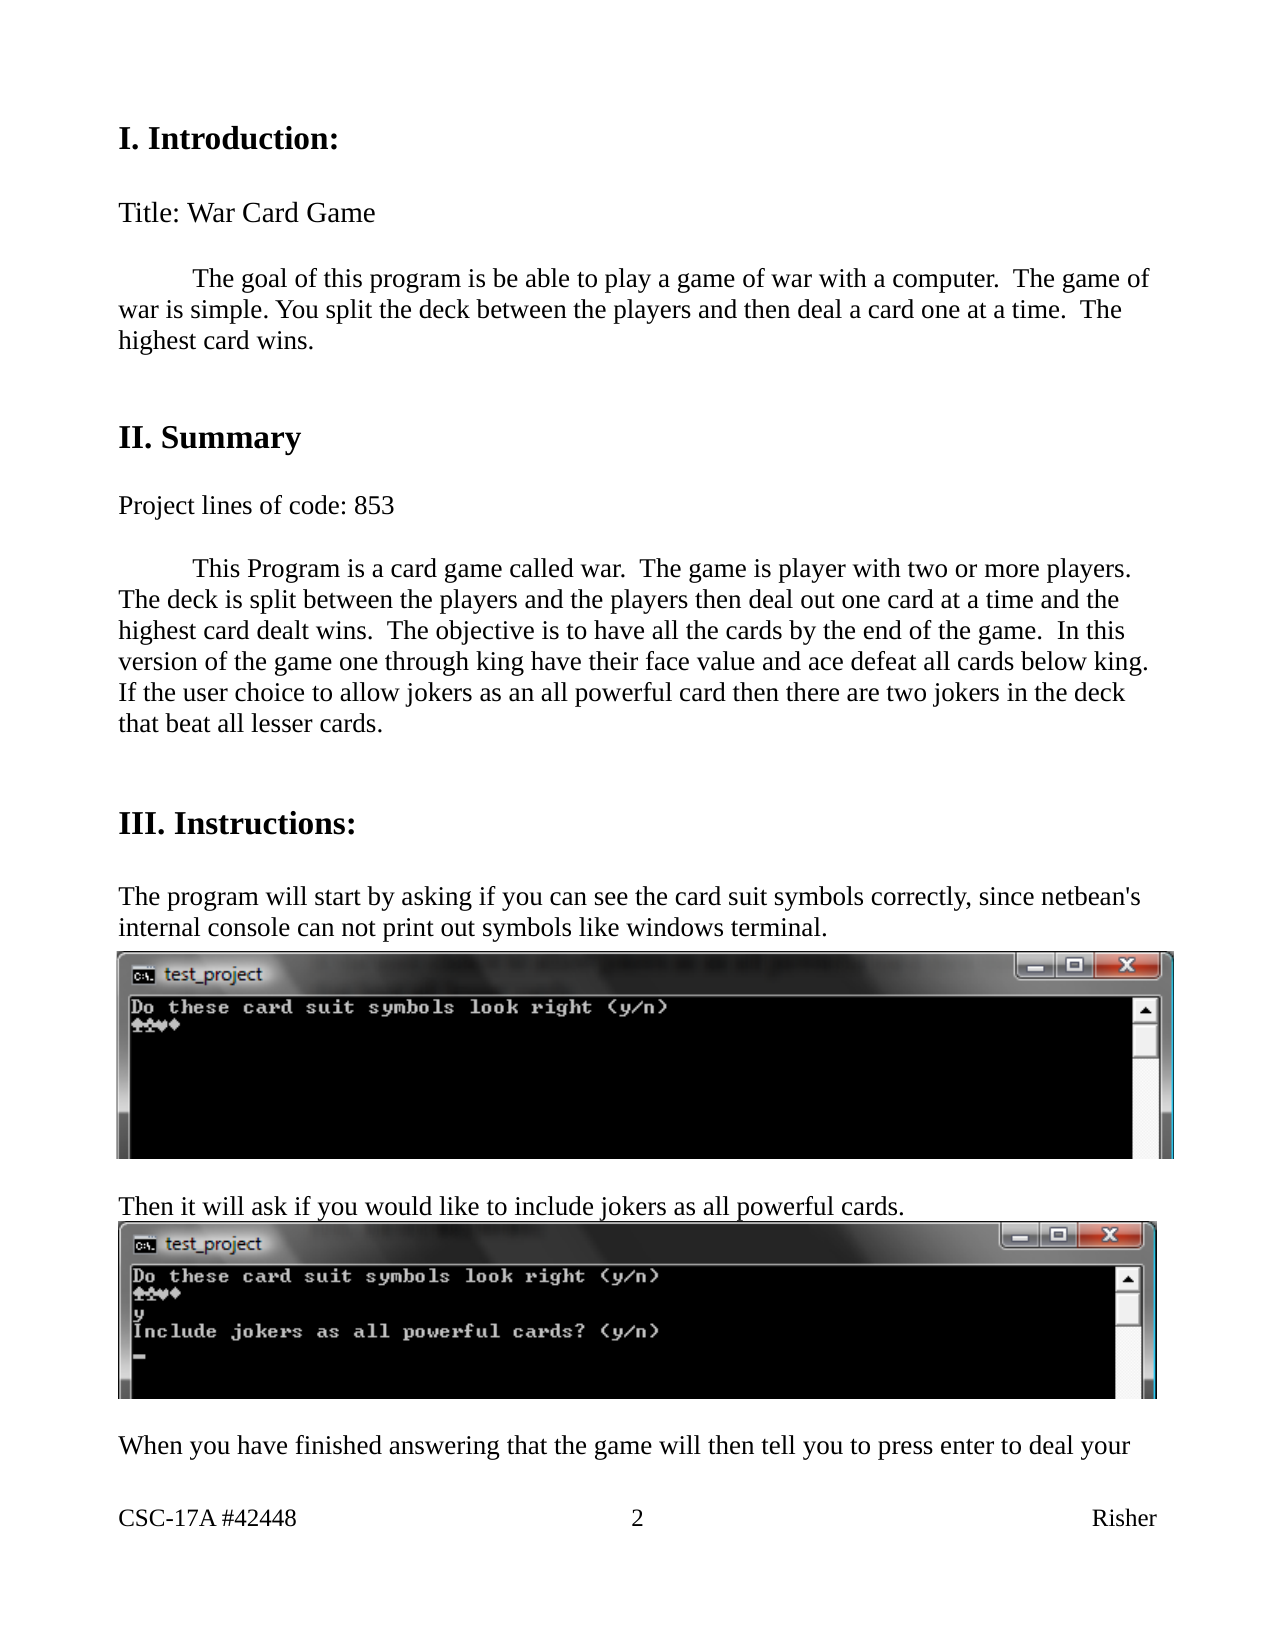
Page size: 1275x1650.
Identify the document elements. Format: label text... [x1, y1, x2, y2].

text When you have finished answering that the game will then tell you to press enter to deal your [118, 1429, 1157, 1460]
text I. Introduction: [118, 118, 1157, 156]
text Title: War Card Game [118, 195, 1157, 228]
text Project lines of code: 853 [118, 489, 1157, 521]
text The goal of this program is be able to play a game of war with a computer. The game of war is simple. You split the deck between the players and then deal a card one at a time. The highest card wins. [118, 262, 1157, 355]
text II. Summary [118, 418, 1157, 456]
text The program will start by asking if you can see the card suit symbols correctly, since netbean's internal console can not print out symbols like windows terminal. [118, 880, 1157, 942]
text This Program is a card game called war. The game is player with two or more players. The deck is split between the players and the players then deal out one card at a time and the highest card dealt wins. The objective is to have all the cards by the end of the game. In this version of the game one through king have their face value and ace defeat all cards below king. If the user choice to allow jokers as an all powerful card then there are two jokers in the deck that beat all lesser cards. [118, 552, 1157, 739]
picture [116, 951, 1174, 1159]
text Then it will ask if you would like to include jokers as all powerful cards. [118, 1190, 1157, 1221]
text III. Instructions: [118, 803, 1157, 842]
picture [118, 1221, 1157, 1399]
